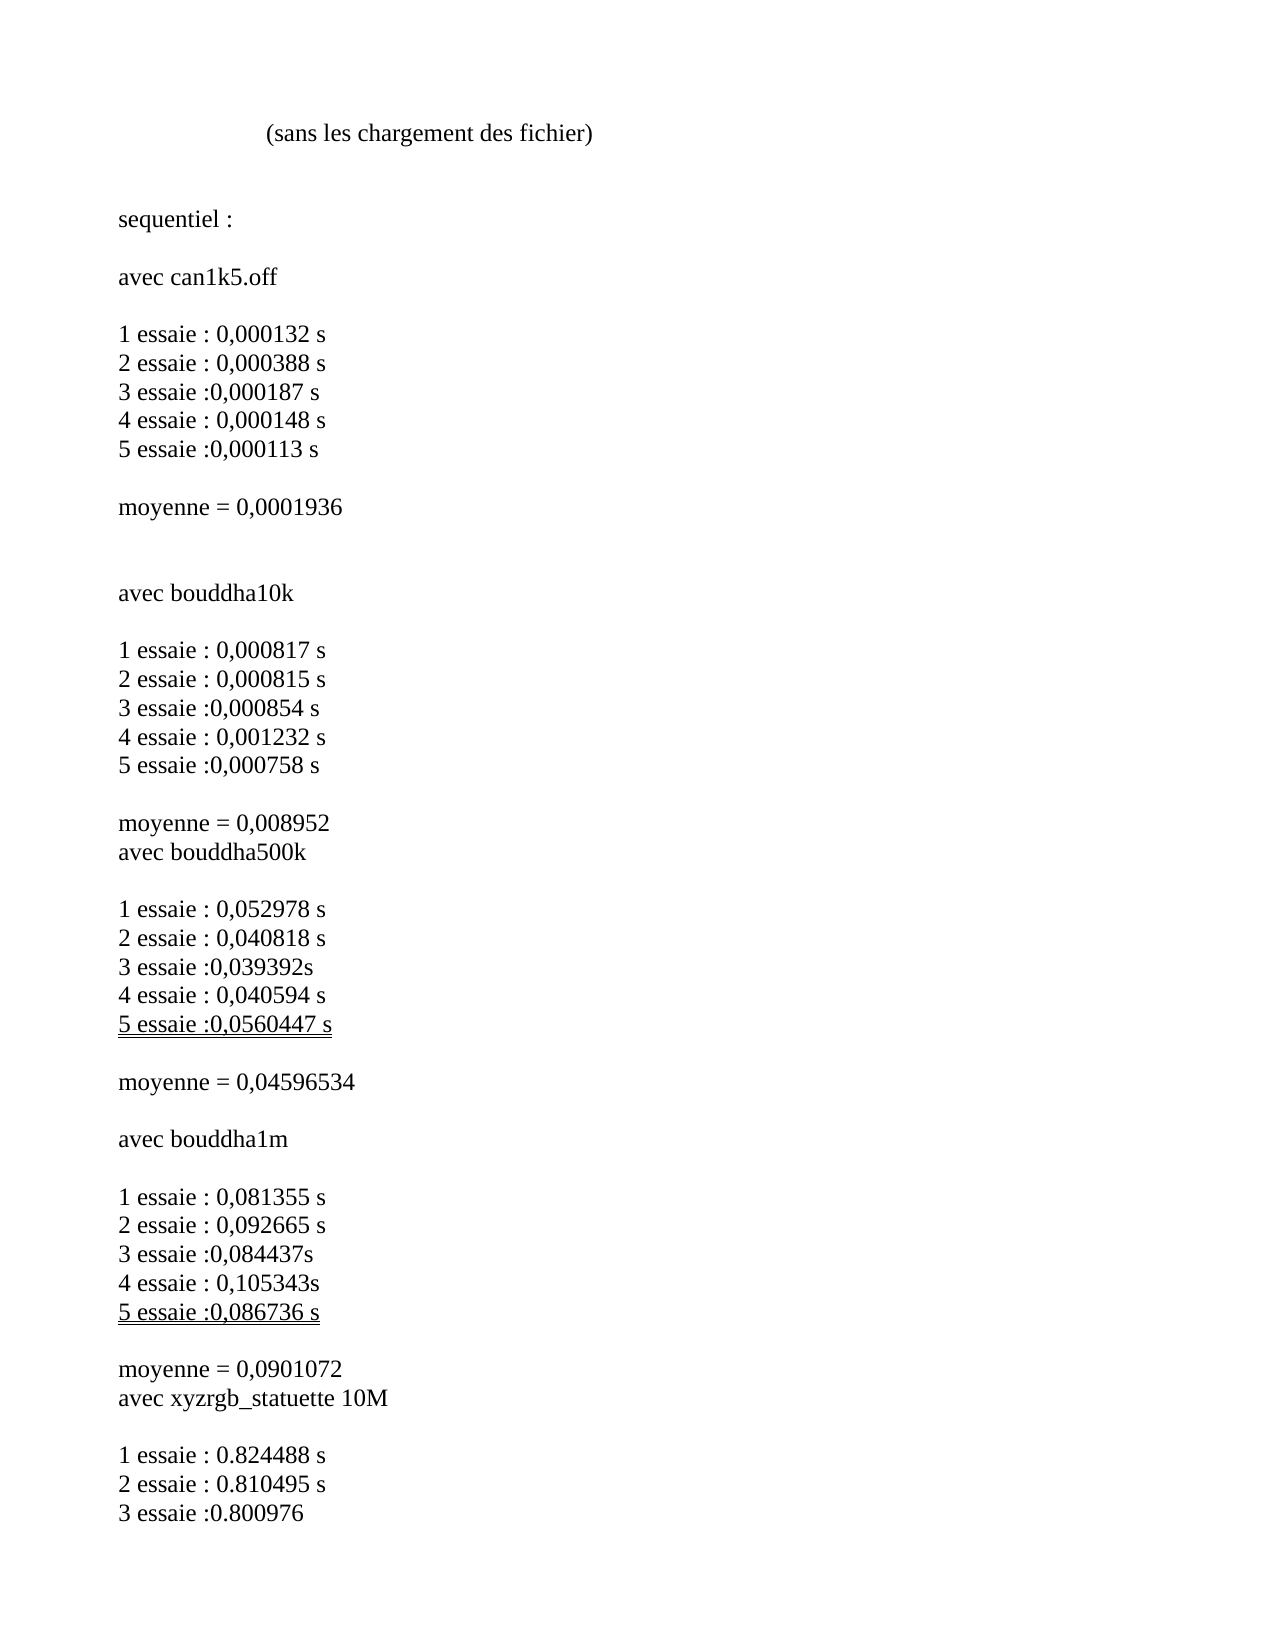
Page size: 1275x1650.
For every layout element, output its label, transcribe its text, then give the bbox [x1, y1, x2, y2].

text avec xyzrgb_statuette 10M [118, 1383, 1157, 1412]
text sequentiel : [118, 204, 1157, 233]
text avec can1k5.off [118, 262, 1157, 291]
text 4 essaie : 0,000148 s [118, 406, 1157, 434]
text 2 essaie : 0,040818 s [118, 923, 1157, 952]
text 3 essaie :0,039392s [118, 952, 1157, 981]
text 1 essaie : 0,000132 s [118, 319, 1157, 348]
text avec bouddha1m [118, 1124, 1157, 1153]
text 3 essaie :0,000187 s [118, 377, 1157, 406]
text 4 essaie : 0,040594 s [118, 981, 1157, 1009]
text avec bouddha10k [118, 578, 1157, 607]
text 2 essaie : 0,000815 s [118, 664, 1157, 693]
text 5 essaie :0,0560447 s [118, 1009, 1157, 1038]
text 5 essaie :0,086736 s [118, 1297, 1157, 1326]
text 1 essaie : 0,081355 s [118, 1182, 1157, 1211]
text 3 essaie :0.800976 [118, 1498, 1157, 1527]
text 5 essaie :0,000113 s [118, 434, 1157, 463]
text 1 essaie : 0,052978 s [118, 894, 1157, 923]
text 1 essaie : 0.824488 s [118, 1441, 1157, 1469]
text moyenne = 0,008952 [118, 808, 1157, 837]
text 2 essaie : 0.810495 s [118, 1469, 1157, 1498]
text (sans les chargement des fichier) [118, 118, 1157, 147]
text 5 essaie :0,000758 s [118, 751, 1157, 779]
text 1 essaie : 0,000817 s [118, 636, 1157, 664]
text 4 essaie : 0,105343s [118, 1268, 1157, 1297]
text moyenne = 0,0001936 [118, 492, 1157, 521]
text avec bouddha500k [118, 837, 1157, 866]
text moyenne = 0,0901072 [118, 1354, 1157, 1383]
text 2 essaie : 0,000388 s [118, 348, 1157, 377]
text 4 essaie : 0,001232 s [118, 722, 1157, 751]
text 3 essaie :0,000854 s [118, 693, 1157, 722]
text 3 essaie :0,084437s [118, 1239, 1157, 1268]
text 2 essaie : 0,092665 s [118, 1211, 1157, 1239]
text moyenne = 0,04596534 [118, 1067, 1157, 1096]
